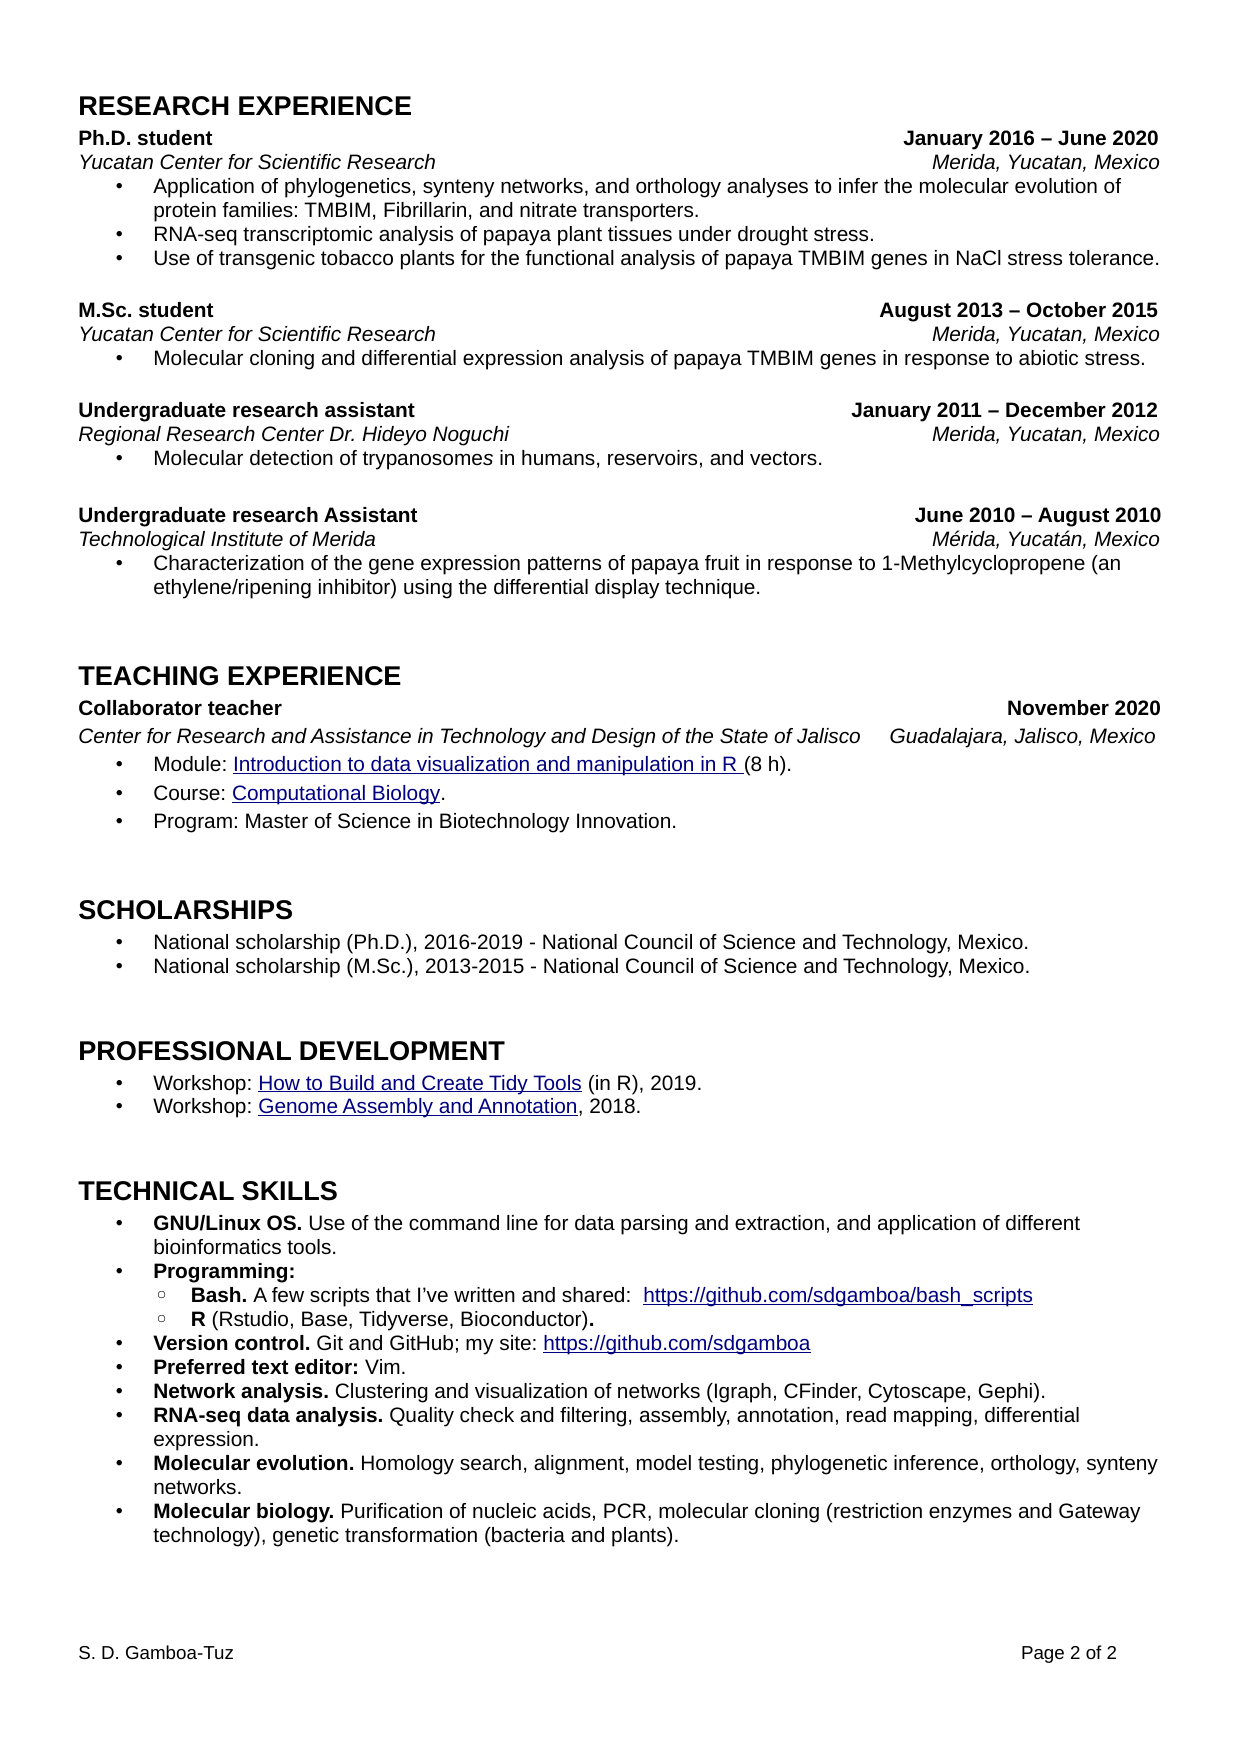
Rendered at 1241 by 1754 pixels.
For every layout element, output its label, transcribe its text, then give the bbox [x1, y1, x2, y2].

text Center for Research and Assistance in Technology and Design of the State of Jalisco Guadalajara, Jalisco, Mexico [78, 724, 1162, 752]
list Programming: [116, 1259, 1162, 1283]
list Molecular evolution. Homology search, alignment, model testing, phylogenetic inference, orthology, synteny networks. [116, 1451, 1162, 1499]
list Workshop: Genome Assembly and Annotation, 2018. [116, 1094, 1162, 1118]
text Undergraduate research assistant January 2011 – December 2012 [78, 398, 1162, 422]
list Use of transgenic tobacco plants for the functional analysis of papaya TMBIM genes in NaCl stress tolerance. [116, 246, 1162, 274]
list Bash. A few scripts that I’ve written and shared: https://github.com/sdgamboa/bash_scripts [153, 1283, 1162, 1307]
list RNA-seq data analysis. Quality check and filtering, assembly, annotation, read mapping, differential expression. [116, 1403, 1162, 1451]
text Collaborator teacher November 2020 [78, 696, 1162, 724]
text SCHOLARSHIPS [78, 894, 1162, 930]
text Ph.D. student January 2016 – June 2020 [78, 126, 1162, 149]
list Molecular detection of trypanosomes in humans, reservoirs, and vectors. [116, 446, 1162, 475]
list Course: Computational Biology. [116, 781, 1162, 809]
list Preferred text editor: Vim. [116, 1355, 1162, 1379]
list R (Rstudio, Base, Tidyverse, Bioconductor). [153, 1307, 1162, 1331]
list RNA-seq transcriptomic analysis of papaya plant tissues under drought stress. [116, 222, 1162, 246]
list Module: Introduction to data visualization and manipulation in R (8 h). [116, 752, 1162, 781]
list Molecular biology. Purification of nucleic acids, PCR, molecular cloning (restriction enzymes and Gateway technology), genetic transformation (bacteria and plants). [116, 1499, 1162, 1552]
text Yucatan Center for Scientific Research Merida, Yucatan, Mexico [78, 322, 1162, 346]
list Network analysis. Clustering and visualization of networks (Igraph, CFinder, Cytoscape, Gephi). [116, 1379, 1162, 1403]
text Technological Institute of Merida Mérida, Yucatán, Mexico [78, 527, 1162, 551]
text TECHNICAL SKILLS [78, 1175, 1162, 1211]
list Workshop: How to Build and Create Tidy Tools (in R), 2019. [116, 1070, 1162, 1094]
list Characterization of the gene expression patterns of papaya fruit in response to 1-Methylcyclopropene (an ethylene/ripening inhibitor) using the differential display technique. [116, 551, 1162, 603]
list National scholarship (M.Sc.), 2013-2015 - National Council of Science and Technology, Mexico. [116, 954, 1162, 978]
list Molecular cloning and differential expression analysis of papaya TMBIM genes in response to abiotic stress. [116, 346, 1162, 374]
list Version control. Git and GitHub; my site: https://github.com/sdgamboa [116, 1331, 1162, 1355]
list Program: Master of Science in Biotechnology Innovation. [116, 809, 1162, 838]
list GNU/Linux OS. Use of the command line for data parsing and extraction, and application of different bioinformatics tools. [116, 1211, 1162, 1259]
text TEACHING EXPERIENCE [78, 660, 1162, 696]
text M.Sc. student August 2013 – October 2015 [78, 298, 1162, 322]
text RESEARCH EXPERIENCE [78, 90, 1162, 126]
list National scholarship (Ph.D.), 2016-2019 - National Council of Science and Technology, Mexico. [116, 930, 1162, 954]
text Yucatan Center for Scientific Research Merida, Yucatan, Mexico [78, 149, 1162, 173]
text Undergraduate research Assistant June 2010 – August 2010 [78, 503, 1162, 527]
list Application of phylogenetics, synteny networks, and orthology analyses to infer the molecular evolution of protein families: TMBIM, Fibrillarin, and nitrate transporters. [116, 173, 1162, 222]
text PROFESSIONAL DEVELOPMENT [78, 1035, 1162, 1070]
text Regional Research Center Dr. Hideyo Noguchi Merida, Yucatan, Mexico [78, 422, 1162, 446]
